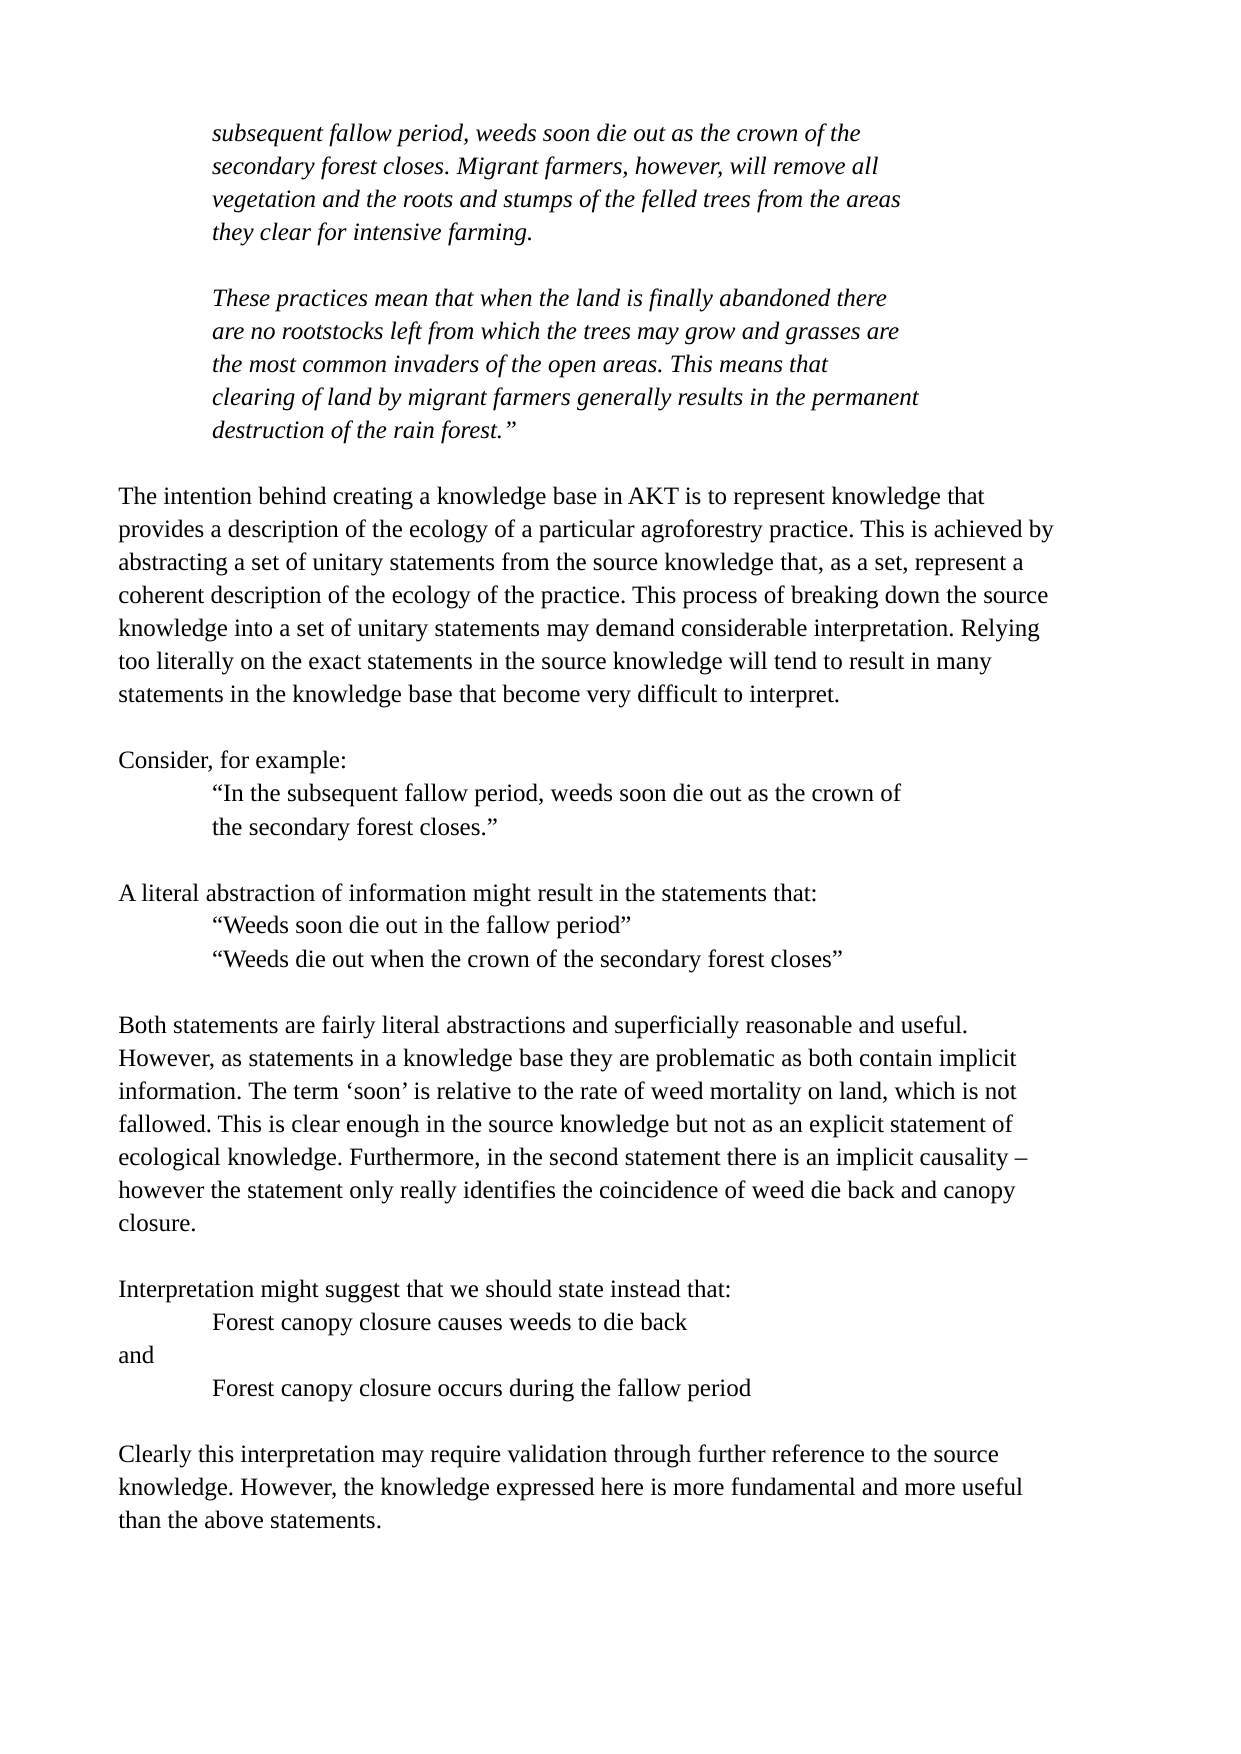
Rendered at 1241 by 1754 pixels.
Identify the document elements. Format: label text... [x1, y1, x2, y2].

text provides a description of the ecology of a particular agroforestry practice. This is achieved by [118, 514, 1122, 543]
text too literally on the exact statements in the source knowledge will tend to result in many [118, 646, 1122, 675]
text Clearly this interpretation may require validation through further reference to the source [118, 1439, 1122, 1468]
text Forest canopy closure occurs during the fallow period [118, 1373, 1122, 1402]
text they clear for intensive farming. [118, 217, 1122, 246]
text These practices mean that when the land is finally abandoned there [118, 283, 1122, 312]
text are no rootstocks left from which the trees may grow and grasses are [118, 316, 1122, 345]
text The intention behind creating a knowledge base in AKT is to represent knowledge that [118, 481, 1122, 510]
text A literal abstraction of information might result in the statements that: [118, 878, 1122, 906]
text than the above statements. [118, 1505, 1122, 1534]
text Both statements are fairly literal abstractions and superficially reasonable and useful. [118, 1010, 1122, 1038]
text Forest canopy closure causes weeds to die back [118, 1307, 1122, 1336]
text coherent description of the ecology of the practice. This process of breaking down the source [118, 580, 1122, 609]
text the most common invaders of the open areas. This means that [118, 349, 1122, 378]
text knowledge into a set of unitary statements may demand considerable interpretation. Relying [118, 613, 1122, 642]
text destruction of the rain forest.” [118, 415, 1122, 444]
text Consider, for example: [118, 746, 1122, 774]
text Interpretation might suggest that we should state instead that: [118, 1274, 1122, 1303]
text “Weeds soon die out in the fallow period” [118, 911, 1122, 939]
text knowledge. However, the knowledge expressed here is more fundamental and more useful [118, 1472, 1122, 1501]
text vegetation and the roots and stumps of the felled trees from the areas [118, 184, 1122, 213]
text subsequent fallow period, weeds soon die out as the crown of the [118, 118, 1122, 147]
text secondary forest closes. Migrant farmers, however, will remove all [118, 151, 1122, 180]
text clearing of land by migrant farmers generally results in the permanent [118, 382, 1122, 411]
text information. The term ‘soon’ is relative to the rate of weed mortality on land, which is not [118, 1076, 1122, 1104]
text closure. [118, 1208, 1122, 1237]
text ecological knowledge. Furthermore, in the second statement there is an implicit causality – [118, 1142, 1122, 1171]
text fallowed. This is clear enough in the source knowledge but not as an explicit statement of [118, 1109, 1122, 1137]
text “Weeds die out when the crown of the secondary forest closes” [118, 944, 1122, 972]
text abstracting a set of unitary statements from the source knowledge that, as a set, represent a [118, 547, 1122, 576]
text “In the subsequent fallow period, weeds soon die out as the crown of [118, 778, 1122, 807]
text However, as statements in a knowledge base they are problematic as both contain implicit [118, 1043, 1122, 1071]
text statements in the knowledge base that become very difficult to interpret. [118, 679, 1122, 708]
text and [118, 1340, 1122, 1369]
text the secondary forest closes.” [118, 812, 1122, 840]
text however the statement only really identifies the coincidence of weed die back and canopy [118, 1175, 1122, 1203]
